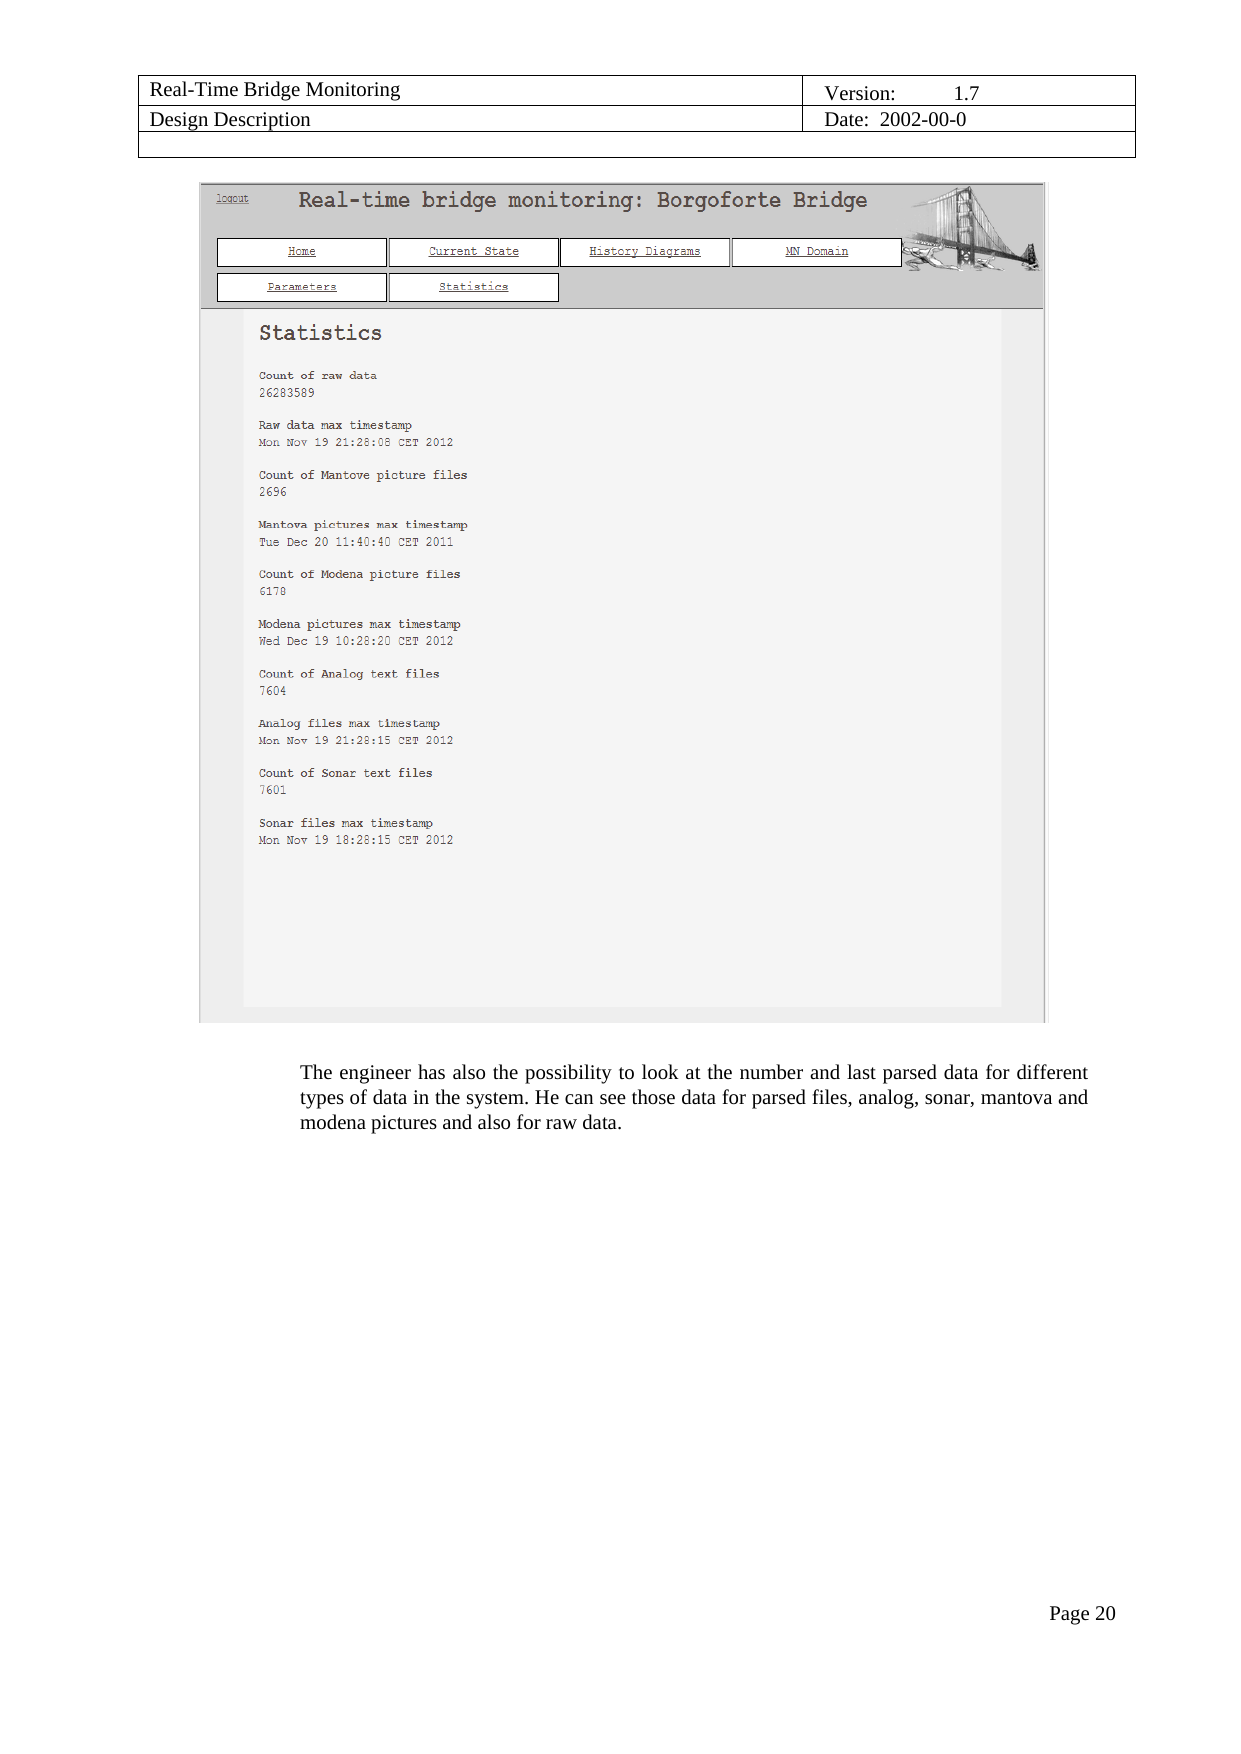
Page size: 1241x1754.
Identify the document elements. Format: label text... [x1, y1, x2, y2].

picture [199, 182, 1049, 1023]
list The engineer has also the possibility to look at the number and last parsed data for different types of data in the system. He can see those data for parsed files, analog, sonar, mantova and modena pictures and also for raw data. [262, 1059, 1090, 1134]
